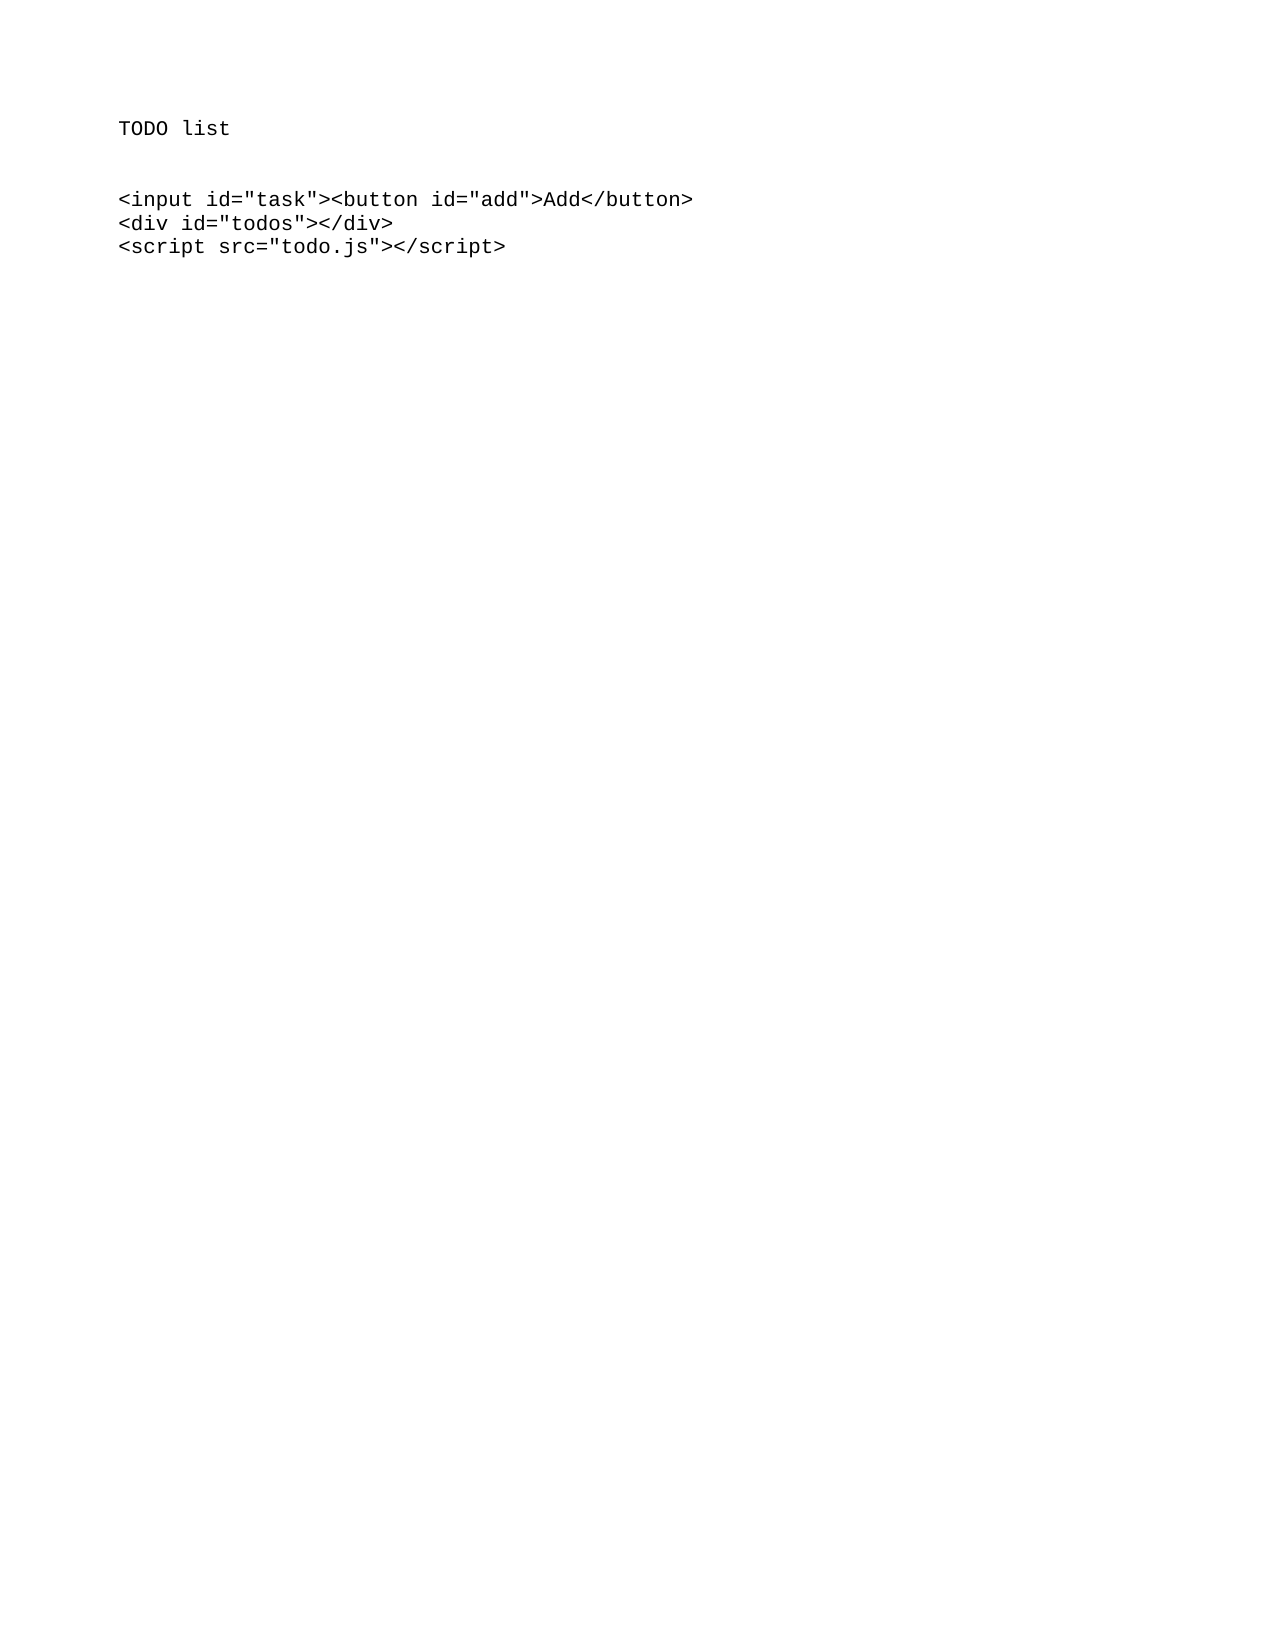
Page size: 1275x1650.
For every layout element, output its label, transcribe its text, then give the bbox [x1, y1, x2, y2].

text <input id="task"><button id="add">Add</button> [118, 189, 1157, 213]
text <script src="todo.js"></script> [118, 236, 1157, 260]
text TODO list [118, 118, 1157, 142]
text <div id="todos"></div> [118, 213, 1157, 236]
